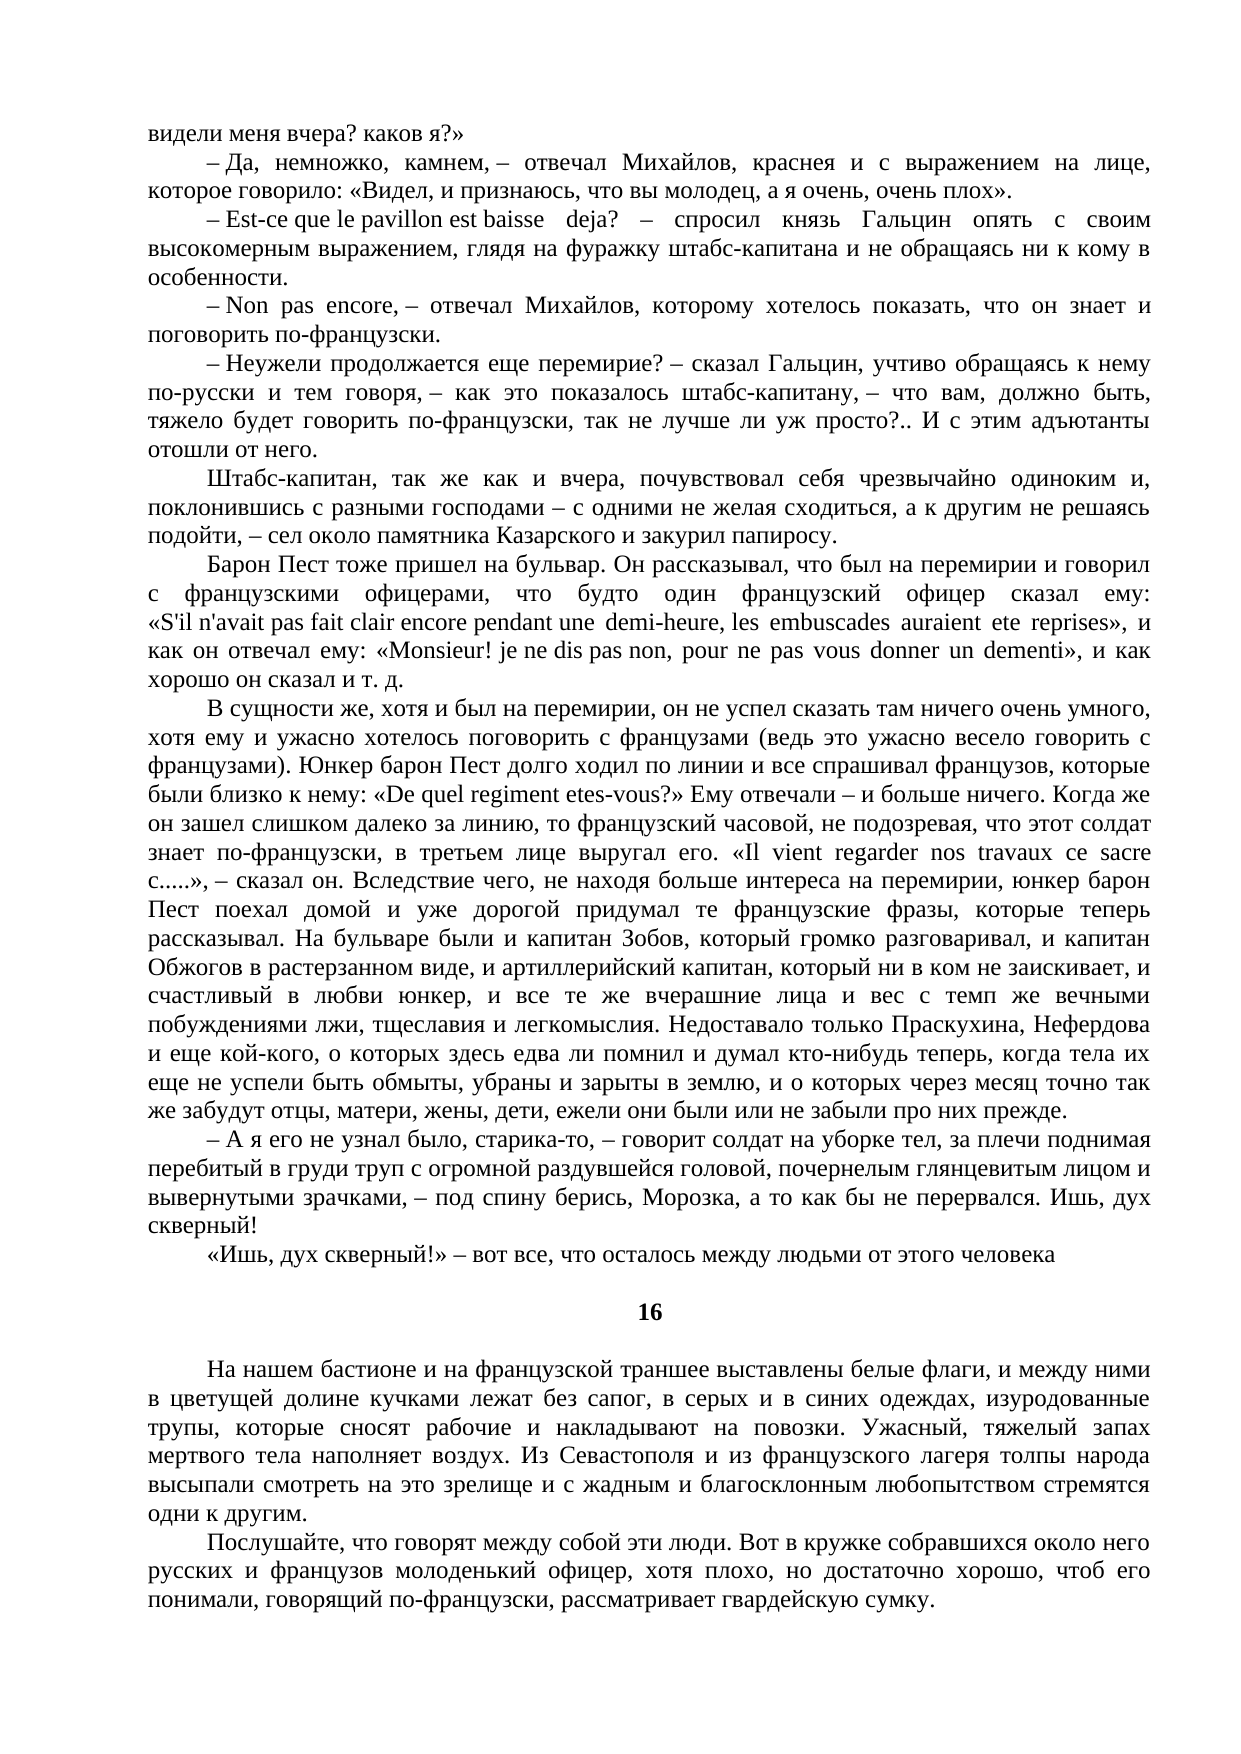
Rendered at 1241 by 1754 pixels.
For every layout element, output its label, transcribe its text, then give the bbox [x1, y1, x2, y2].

text – Non pas encore, – отвечал Михайлов, которому хотелось показать, что он знает и поговорить по-французски. [148, 291, 1152, 348]
text – Неужели продолжается еще перемирие? – сказал Гальцин, учтиво обращаясь к нему по-русски и тем говоря, – как это показалось штабс-капитану, – что вам, должно быть, тяжело будет говорить по-французски, так не лучше ли уж просто?.. И с этим адъютанты отошли от него. [148, 348, 1152, 463]
text «Ишь, дух скверный!» – вот все, что осталось между людьми от этого человека [148, 1239, 1152, 1268]
text – Est-ce que le pavillon est baisse deja? – спросил князь Гальцин опять с своим высокомерным выражением, глядя на фуражку штабс-капитана и не обращаясь ни к кому в особенности. [148, 204, 1152, 291]
text Послушайте, что говорят между собой эти люди. Вот в кружке собравшихся около него русских и французов молоденький офицер, хотя плохо, но достаточно хорошо, чтоб его понимали, говорящий по-французски, рассматривает гвардейскую сумку. [148, 1527, 1152, 1613]
text – А я его не узнал было, старика-то, – говорит солдат на уборке тел, за плечи поднимая перебитый в груди труп с огромной раздувшейся головой, почернелым глянцевитым лицом и вывернутыми зрачками, – под спину берись, Морозка, а то как бы не перервался. Ишь, дух скверный! [148, 1124, 1152, 1239]
text Барон Пест тоже пришел на бульвар. Он рассказывал, что был на перемирии и говорил с французскими офицерами, что будто один французский офицер сказал ему: «S'il n'avait pas fait clair encore pendant une demi-heure, les embuscades auraient ete reprises», и как он отвечал ему: «Monsieur! je ne dis pas non, pour ne pas vous donner un dementi», и как хорошо он сказал и т. д. [148, 549, 1152, 693]
text видели меня вчера? каков я?» [148, 118, 1152, 147]
text – Да, немножко, камнем, – отвечал Михайлов, краснея и с выражением на лице, которое говорило: «Видел, и признаюсь, что вы молодец, а я очень, очень плох». [148, 147, 1152, 204]
text Штабс-капитан, так же как и вчера, почувствовал себя чрезвычайно одиноким и, поклонившись с разными господами – с одними не желая сходиться, а к другим не решаясь подойти, – сел около памятника Казарского и закурил папиросу. [148, 463, 1152, 549]
subtitle 16 [148, 1297, 1152, 1326]
text На нашем бастионе и на французской траншее выставлены белые флаги, и между ними в цветущей долине кучками лежат без сапог, в серых и в синих одеждах, изуродованные трупы, которые сносят рабочие и накладывают на повозки. Ужасный, тяжелый запах мертвого тела наполняет воздух. Из Севастополя и из французского лагеря толпы народа высыпали смотреть на это зрелище и с жадным и благосклонным любопытством стремятся одни к другим. [148, 1354, 1152, 1527]
text В сущности же, хотя и был на перемирии, он не успел сказать там ничего очень умного, хотя ему и ужасно хотелось поговорить с французами (ведь это ужасно весело говорить с французами). Юнкер барон Пест долго ходил по линии и все спрашивал французов, которые были близко к нему: «De quel regiment etes-vous?» Ему отвечали – и больше ничего. Когда же он зашел слишком далеко за линию, то французский часовой, не подозревая, что этот солдат знает по-французски, в третьем лице выругал его. «Il vient regarder nos travaux ce sacre c.....», – сказал он. Вследствие чего, не находя больше интереса на перемирии, юнкер барон Пест поехал домой и уже дорогой придумал те французские фразы, которые теперь рассказывал. На бульваре были и капитан Зобов, который громко разговаривал, и капитан Обжогов в растерзанном виде, и артиллерийский капитан, который ни в ком не заискивает, и счастливый в любви юнкер, и все те же вчерашние лица и вес с темп же вечными побуждениями лжи, тщеславия и легкомыслия. Недоставало только Праскухина, Нефердова и еще кой-кого, о которых здесь едва ли помнил и думал кто-нибудь теперь, когда тела их еще не успели быть обмыты, убраны и зарыты в землю, и о которых через месяц точно так же забудут отцы, матери, жены, дети, ежели они были или не забыли про них прежде. [148, 693, 1152, 1124]
